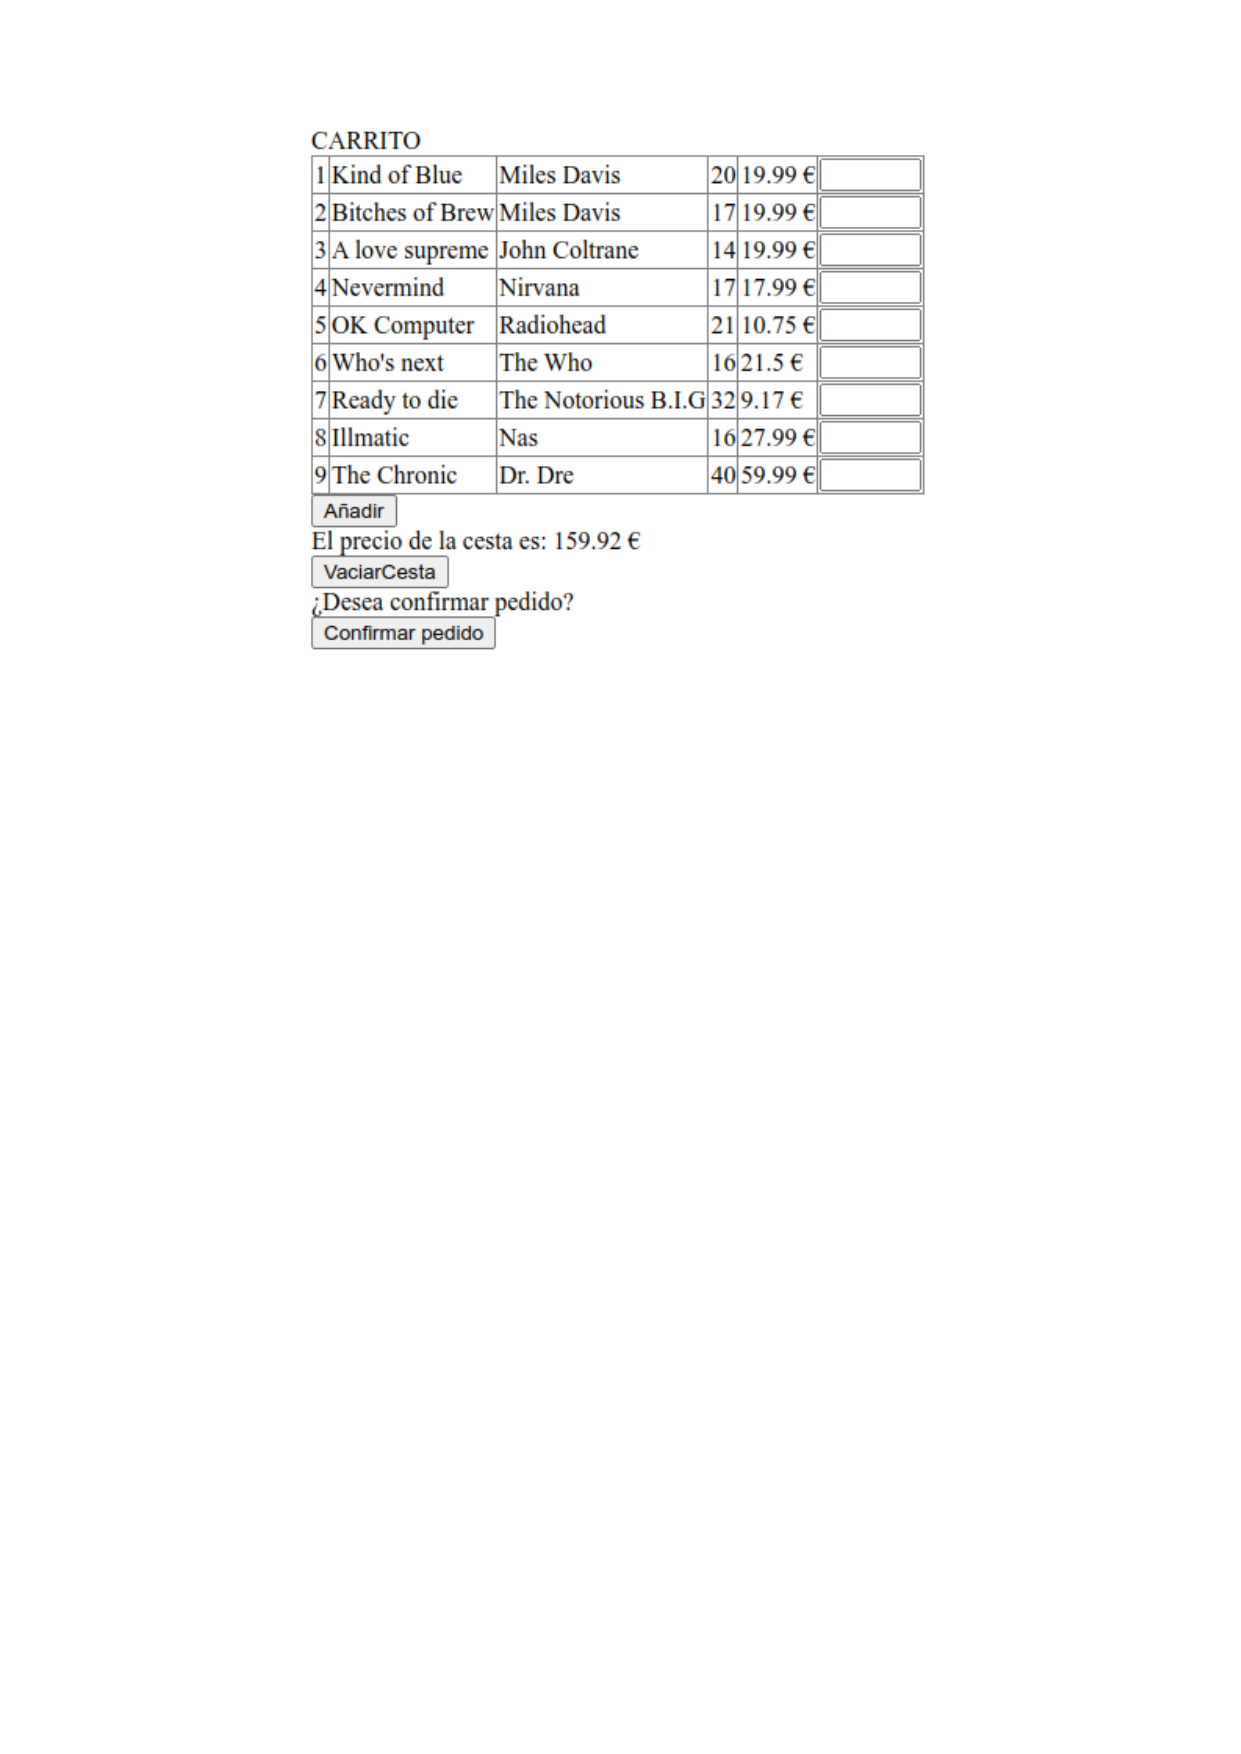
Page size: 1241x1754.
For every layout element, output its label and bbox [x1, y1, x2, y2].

picture [299, 118, 942, 673]
